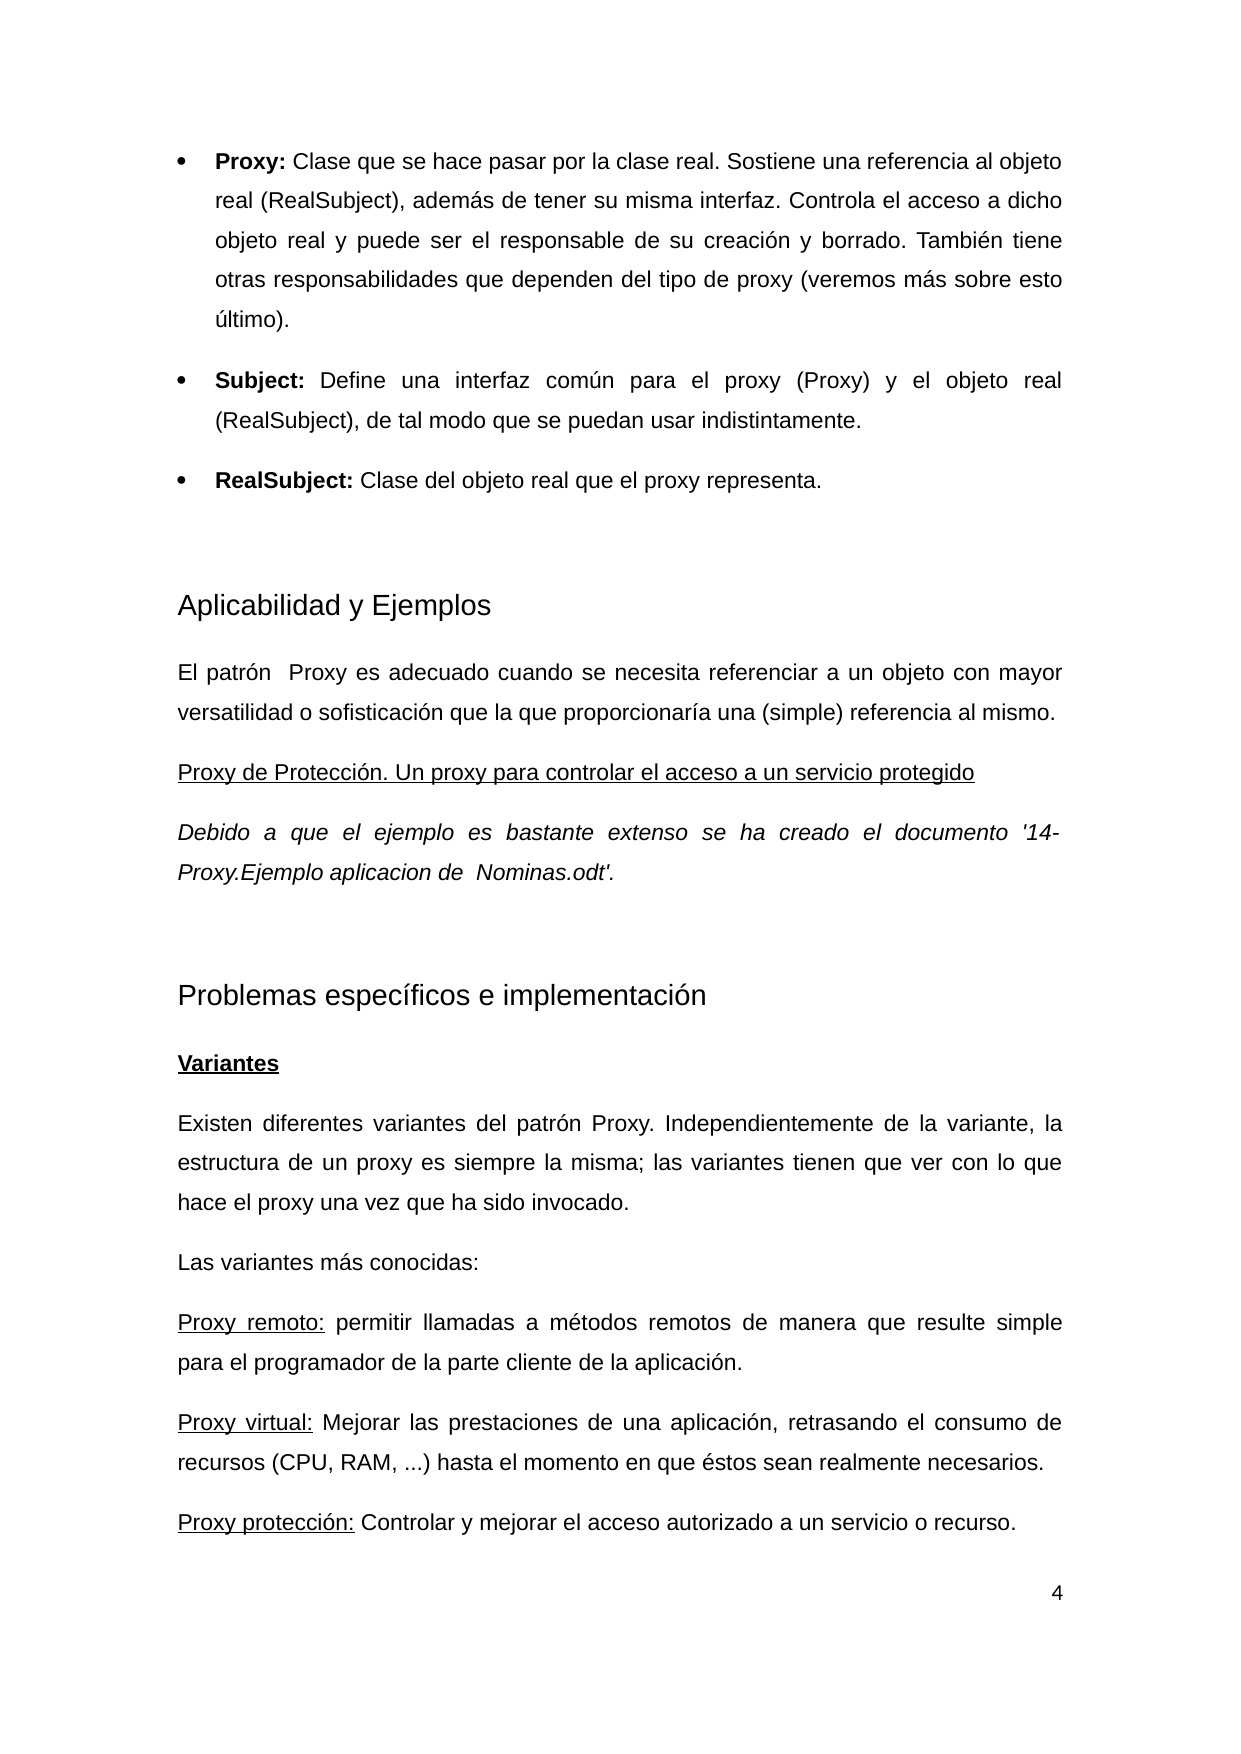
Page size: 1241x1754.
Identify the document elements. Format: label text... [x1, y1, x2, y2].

text Proxy virtual: Mejorar las prestaciones de una aplicación, retrasando el consumo de recursos (CPU, RAM, ...) hasta el momento en que éstos sean realmente necesarios. [177, 1409, 1063, 1475]
list RealSubject: Clase del objeto real que el proxy representa. [177, 467, 1063, 494]
list Proxy: Clase que se hace pasar por la clase real. Sostiene una referencia al objeto real (RealSubject), además de tener su misma interfaz. Controla el acceso a dicho objeto real y puede ser el responsable de su creación y borrado. También tiene otras responsabilidades que dependen del tipo de proxy (veremos más sobre esto último). [177, 148, 1063, 332]
text Problemas específicos e implementación [177, 978, 1063, 1012]
text Proxy protección: Controlar y mejorar el acceso autorizado a un servicio o recurso. [177, 1509, 1063, 1535]
text Proxy de Protección. Un proxy para controlar el acceso a un servicio protegido [177, 759, 1063, 785]
text Existen diferentes variantes del patrón Proxy. Independientemente de la variante, la estructura de un proxy es siempre la misma; las variantes tienen que ver con lo que hace el proxy una vez que ha sido invocado. [177, 1110, 1063, 1215]
text Aplicabilidad y Ejemplos [177, 588, 1063, 621]
text El patrón Proxy es adecuado cuando se necesita referenciar a un objeto con mayor versatilidad o sofisticación que la que proporcionaría una (simple) referencia al mismo. [177, 659, 1063, 725]
text Debido a que el ejemplo es bastante extenso se ha creado el documento '14-Proxy.Ejemplo aplicacion de Nominas.odt'. [177, 819, 1063, 885]
text Variantes [177, 1049, 1063, 1076]
text Proxy remoto: permitir llamadas a métodos remotos de manera que resulte simple para el programador de la parte cliente de la aplicación. [177, 1309, 1063, 1375]
list Subject: Define una interfaz común para el proxy (Proxy) y el objeto real (RealSubject), de tal modo que se puedan usar indistintamente. [177, 366, 1063, 433]
text Las variantes más conocidas: [177, 1249, 1063, 1275]
